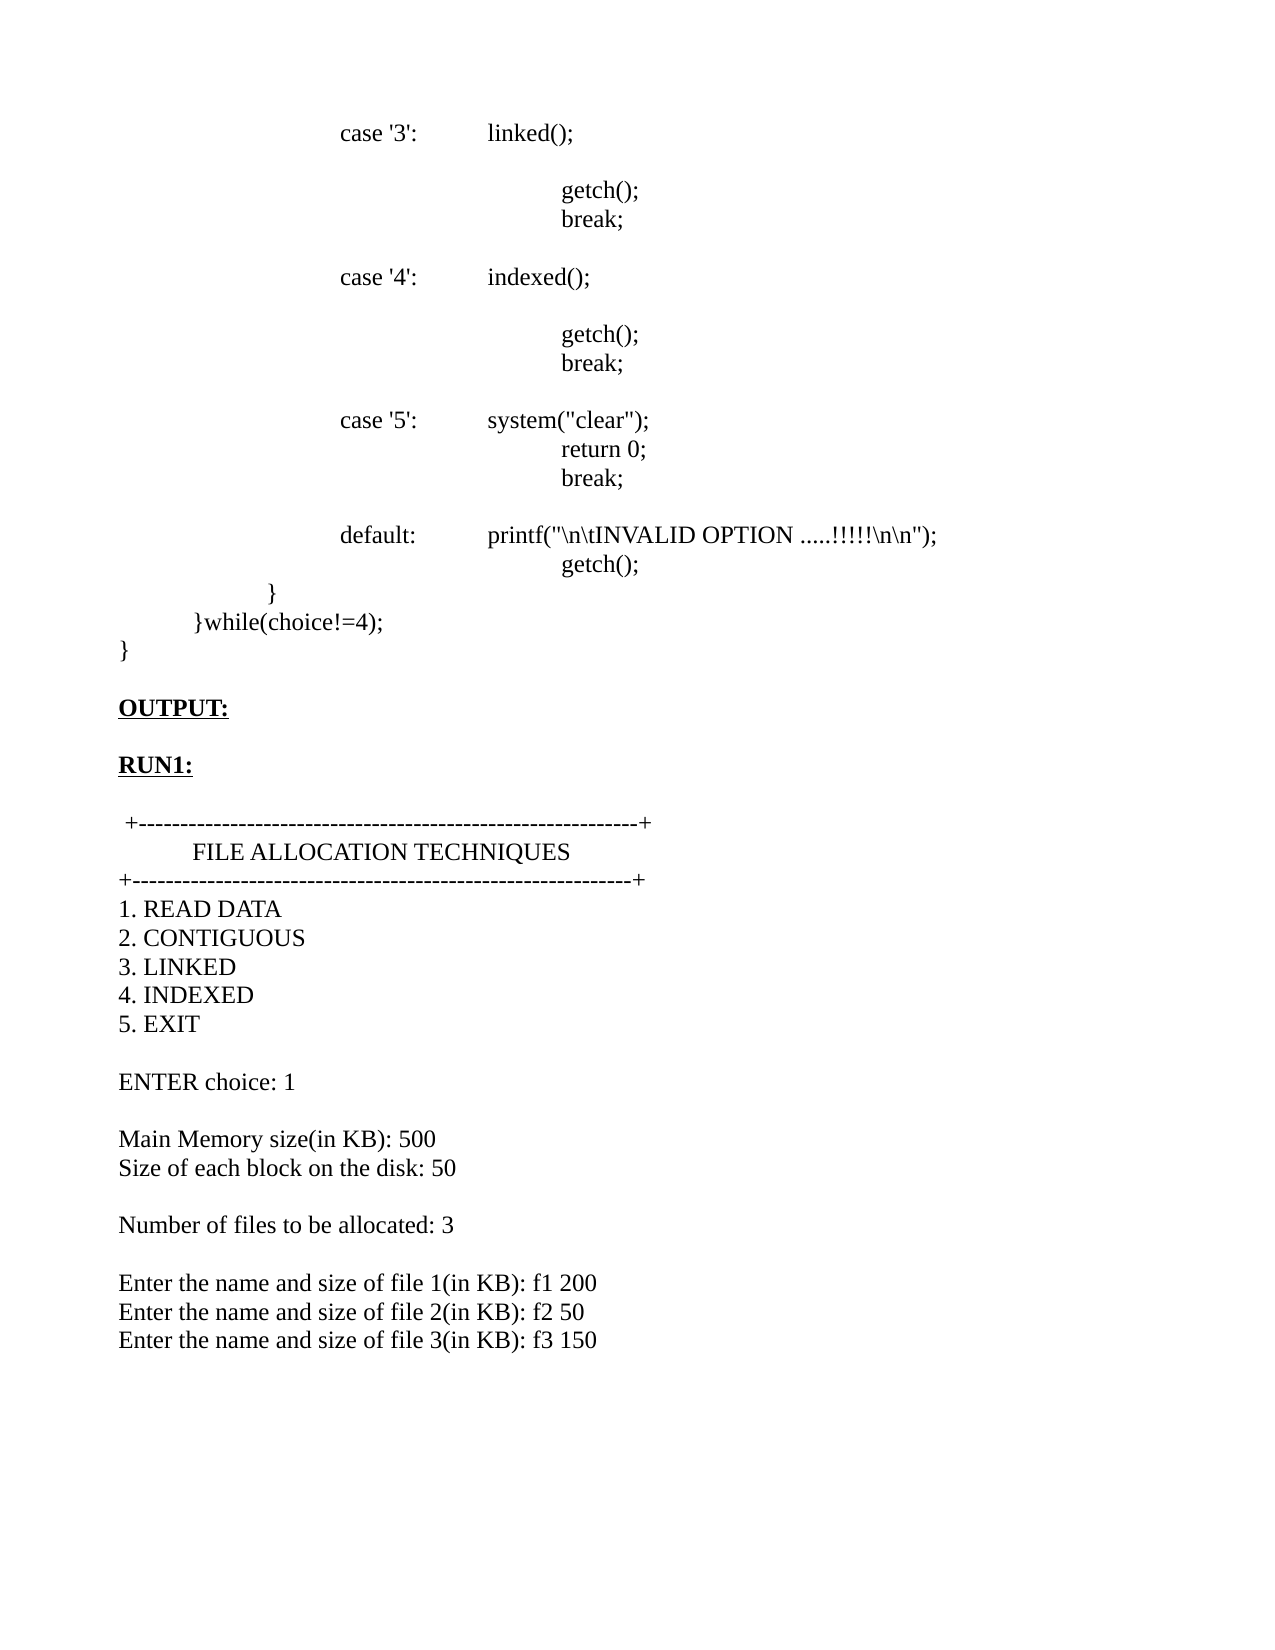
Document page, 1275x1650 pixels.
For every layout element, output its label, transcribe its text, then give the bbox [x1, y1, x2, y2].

text ENTER choice: 1 [118, 1067, 1157, 1096]
text Enter the name and size of file 1(in KB): f1 200 Enter the name and size of file 2(in KB): f2 50 Enter the name and size of file 3(in KB): f3 150 [118, 1268, 1157, 1354]
text break; [118, 348, 1157, 377]
text getch(); [118, 549, 1157, 578]
text break; [118, 204, 1157, 233]
text } [118, 578, 1157, 607]
text Main Memory size(in KB): 500 Size of each block on the disk: 50 [118, 1124, 1157, 1182]
text getch(); [118, 319, 1157, 348]
text +------------------------------------------------------------+ 1. READ DATA 2. CONTIGUOUS 3. LINKED 4. INDEXED 5. EXIT [118, 866, 1157, 1038]
text default: printf("\n\tINVALID OPTION .....!!!!!\n\n"); [118, 521, 1157, 549]
text +------------------------------------------------------------+ FILE ALLOCATION TECHNIQUES [118, 808, 1157, 866]
text Number of files to be allocated: 3 [118, 1211, 1157, 1239]
text break; [118, 463, 1157, 492]
text } [118, 636, 1157, 664]
text case '4': indexed(); [118, 262, 1157, 291]
text return 0; [118, 434, 1157, 463]
text OUTPUT: [118, 693, 1157, 722]
text getch(); [118, 176, 1157, 204]
text RUN1: [118, 751, 1157, 779]
text case '3': linked(); [118, 118, 1157, 147]
text case '5': system("clear"); [118, 406, 1157, 434]
text }while(choice!=4); [118, 607, 1157, 636]
